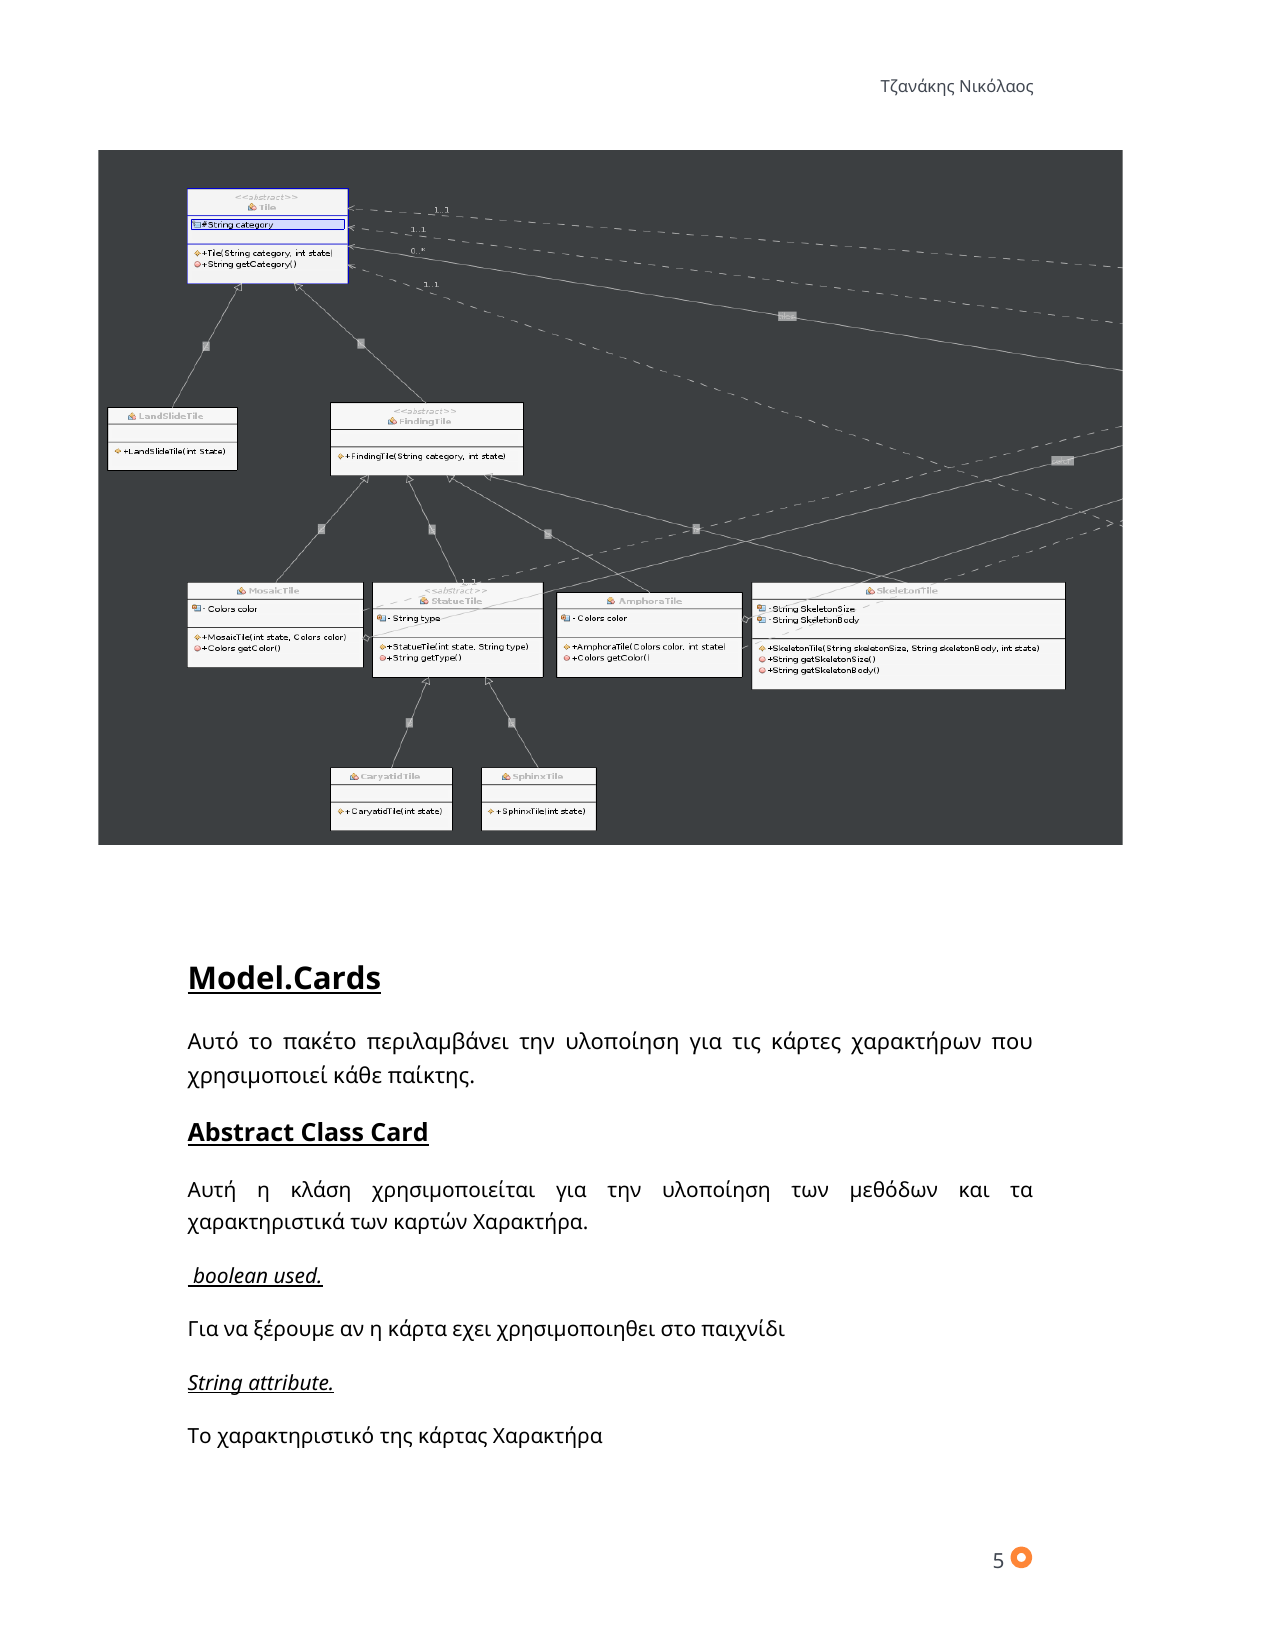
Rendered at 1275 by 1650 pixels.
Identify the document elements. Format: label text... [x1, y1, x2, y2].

text Abstract Class Card [187, 1115, 1034, 1149]
picture [98, 150, 1123, 845]
text Αυτή η κλάση χρησιμοποιείται για την υλοποίηση των μεθόδων και τα χαρακτηριστικά των καρτών Χαρακτήρα. [187, 1175, 1034, 1236]
text Το χαρακτηριστικό της κάρτας Χαρακτήρα [187, 1421, 1034, 1450]
text boolean used. [187, 1261, 1034, 1289]
text String attribute. [187, 1368, 1034, 1396]
text Αυτό το πακέτο περιλαμβάνει την υλοποίηση για τις κάρτες χαρακτήρων που χρησιμοποιεί κάθε παίκτης. [187, 1026, 1034, 1090]
text Model.Cards [187, 956, 1034, 998]
text Για να ξέρουμε αν η κάρτα εχει χρησιμοποιηθει στο παιχνίδι [187, 1314, 1034, 1343]
